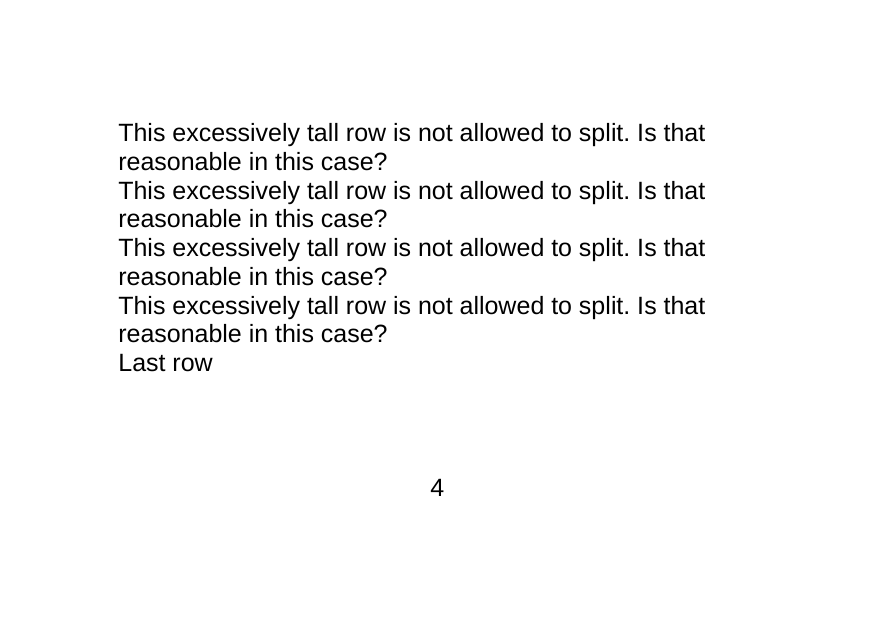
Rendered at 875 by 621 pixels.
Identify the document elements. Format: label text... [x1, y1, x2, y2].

table_cell This excessively tall row is not allowed to split. Is that reasonable in this case? This excessively tall row is not allowed to split. Is that reasonable in this case? This excessively tall row is not allowed to split. Is that reasonable in this case? This excessively tall row is not allowed to split. Is that reasonable in this case? [118, 118, 756, 348]
table_cell Last row [118, 348, 756, 377]
